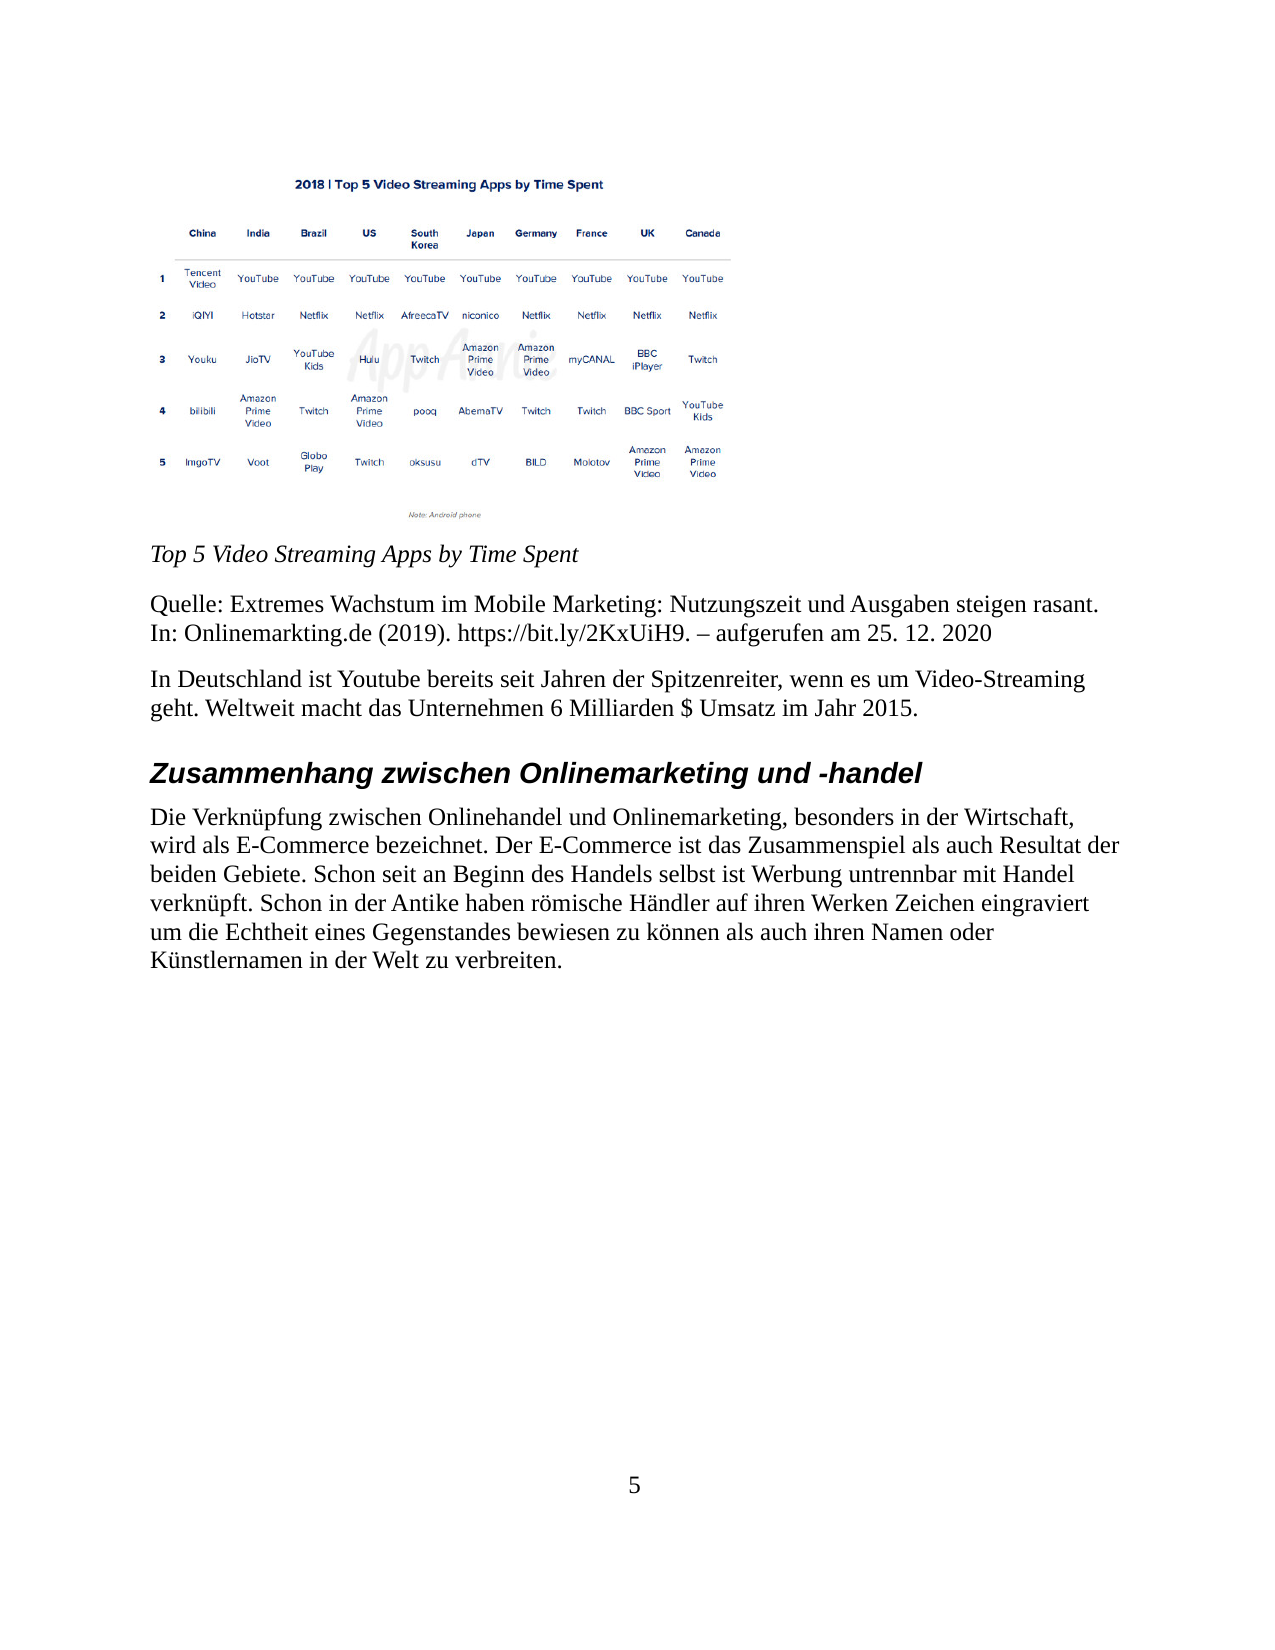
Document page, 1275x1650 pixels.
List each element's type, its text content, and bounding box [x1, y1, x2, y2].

text Quelle: Extremes Wachstum im Mobile Marketing: Nutzungszeit und Ausgaben steigen rasant. In: Onlinemarkting.de (2019). https://bit.ly/2KxUiH9. – aufgerufen am 25. 12. 2020 [150, 589, 1125, 646]
text Top 5 Video Streaming Apps by Time Spent [150, 539, 1125, 567]
text In Deutschland ist Youtube bereits seit Jahren der Spitzenreiter, wenn es um Video-Streaming geht. Weltweit macht das Unternehmen 6 Milliarden $ Umsatz im Jahr 2015. [150, 664, 1125, 722]
text Die Verknüpfung zwischen Onlinehandel und Onlinemarketing, besonders in der Wirtschaft, wird als E-Commerce bezeichnet. Der E-Commerce ist das Zusammenspiel als auch Resultat der beiden Gebiete. Schon seit an Beginn des Handels selbst ist Werbung untrennbar mit Handel verknüpft. Schon in der Antike haben römische Händler auf ihren Werken Zeichen eingraviert um die Echtheit eines Gegenstandes bewiesen zu können als auch ihren Namen oder Künstlernamen in der Welt zu verbreiten. [150, 802, 1125, 974]
subtitle Zusammenhang zwischen Onlinemarketing und -handel [150, 756, 1125, 789]
picture [150, 150, 741, 527]
